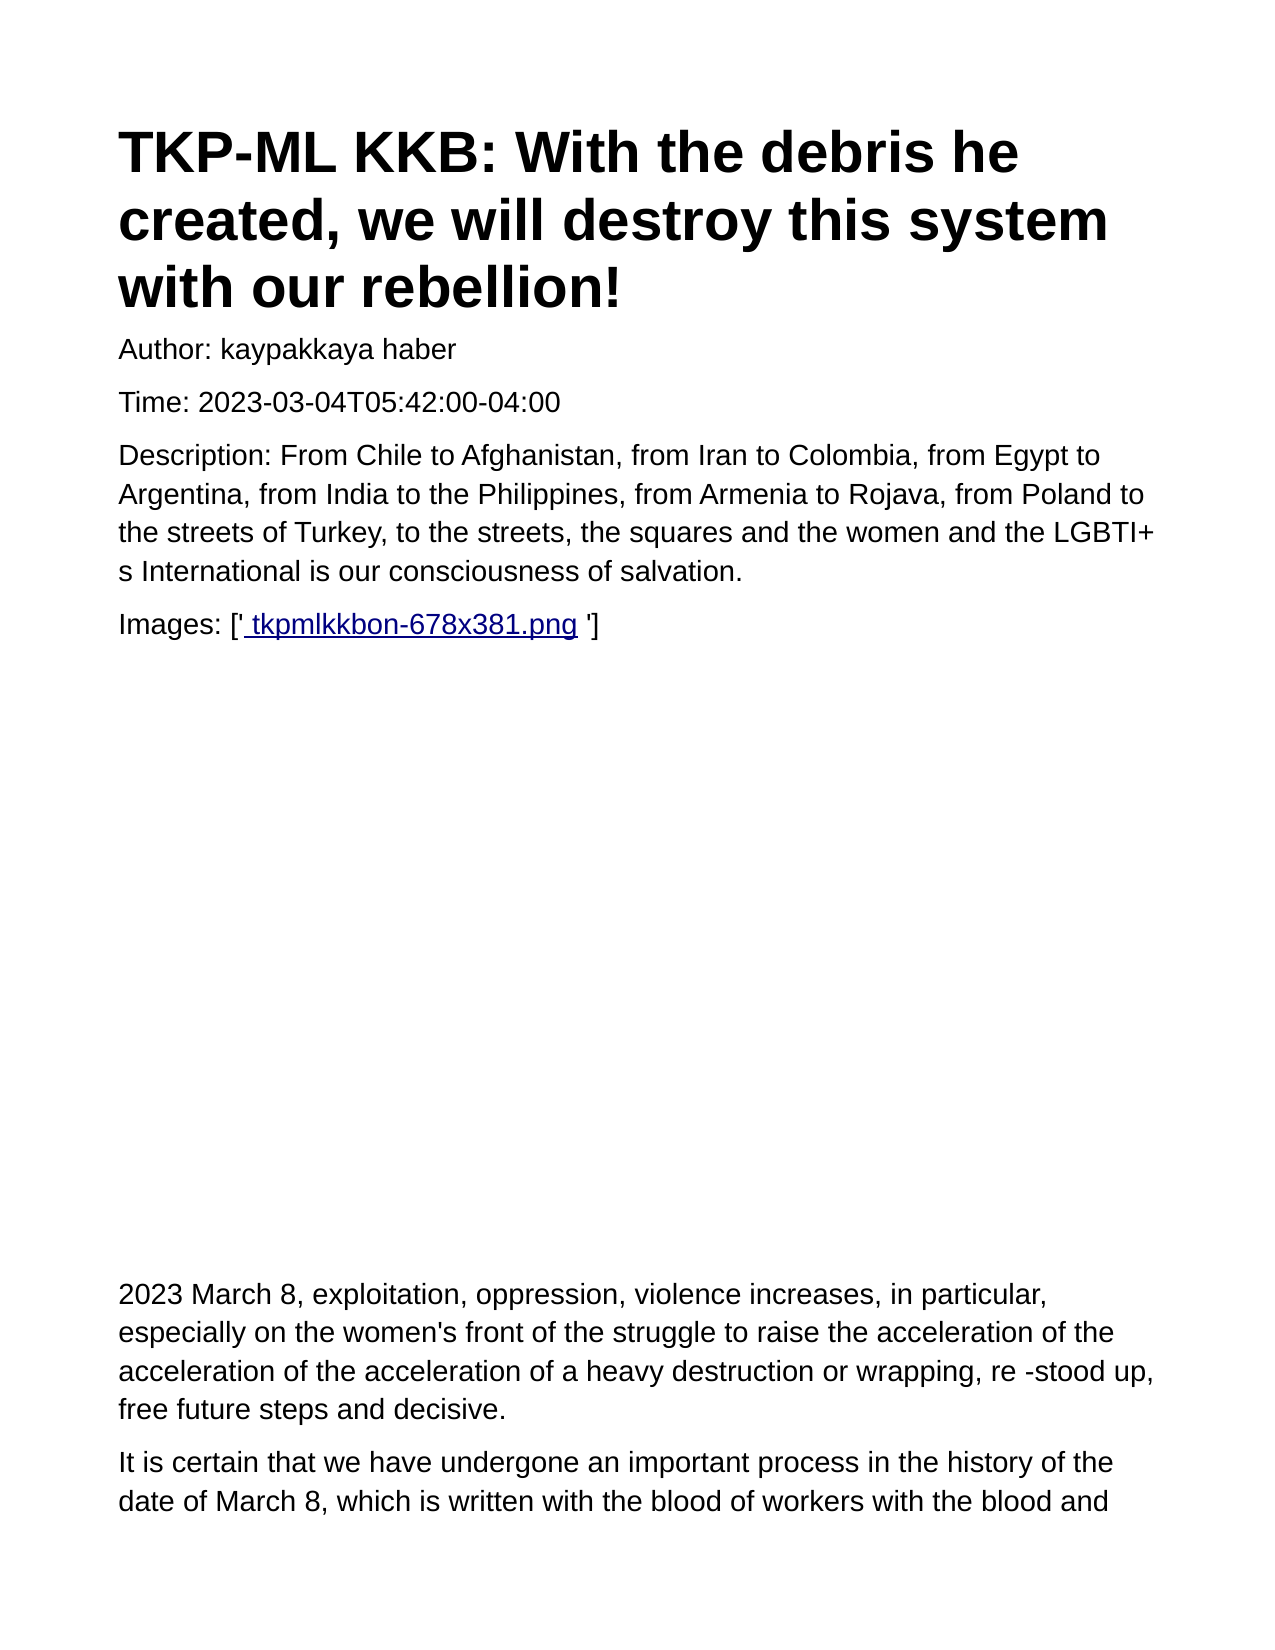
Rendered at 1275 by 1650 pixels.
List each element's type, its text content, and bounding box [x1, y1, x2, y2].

text Time: 2023-03-04T05:42:00-04:00 [118, 385, 1157, 418]
text Description: From Chile to Afghanistan, from Iran to Colombia, from Egypt to Argentina, from India to the Philippines, from Armenia to Rojava, from Poland to the streets of Turkey, to the streets, the squares and the women and the LGBTI+ s International is our consciousness of salvation. [118, 438, 1157, 587]
subtitle TKP-ML KKB: With the debris he created, we will destroy this system with our rebellion! [118, 118, 1157, 319]
text It is certain that we have undergone an important process in the history of the date of March 8, which is written with the blood of workers with the blood and [118, 1446, 1157, 1518]
text 2023 March 8, exploitation, oppression, violence increases, in particular, especially on the women's front of the struggle to raise the acceleration of the acceleration of the acceleration of a heavy destruction or wrapping, re -stood up, free future steps and decisive. [118, 660, 1157, 1426]
text Images: [' tkpmlkkbon-678x381.png '] [118, 607, 1157, 640]
text Author: kaypakkaya haber [118, 332, 1157, 365]
